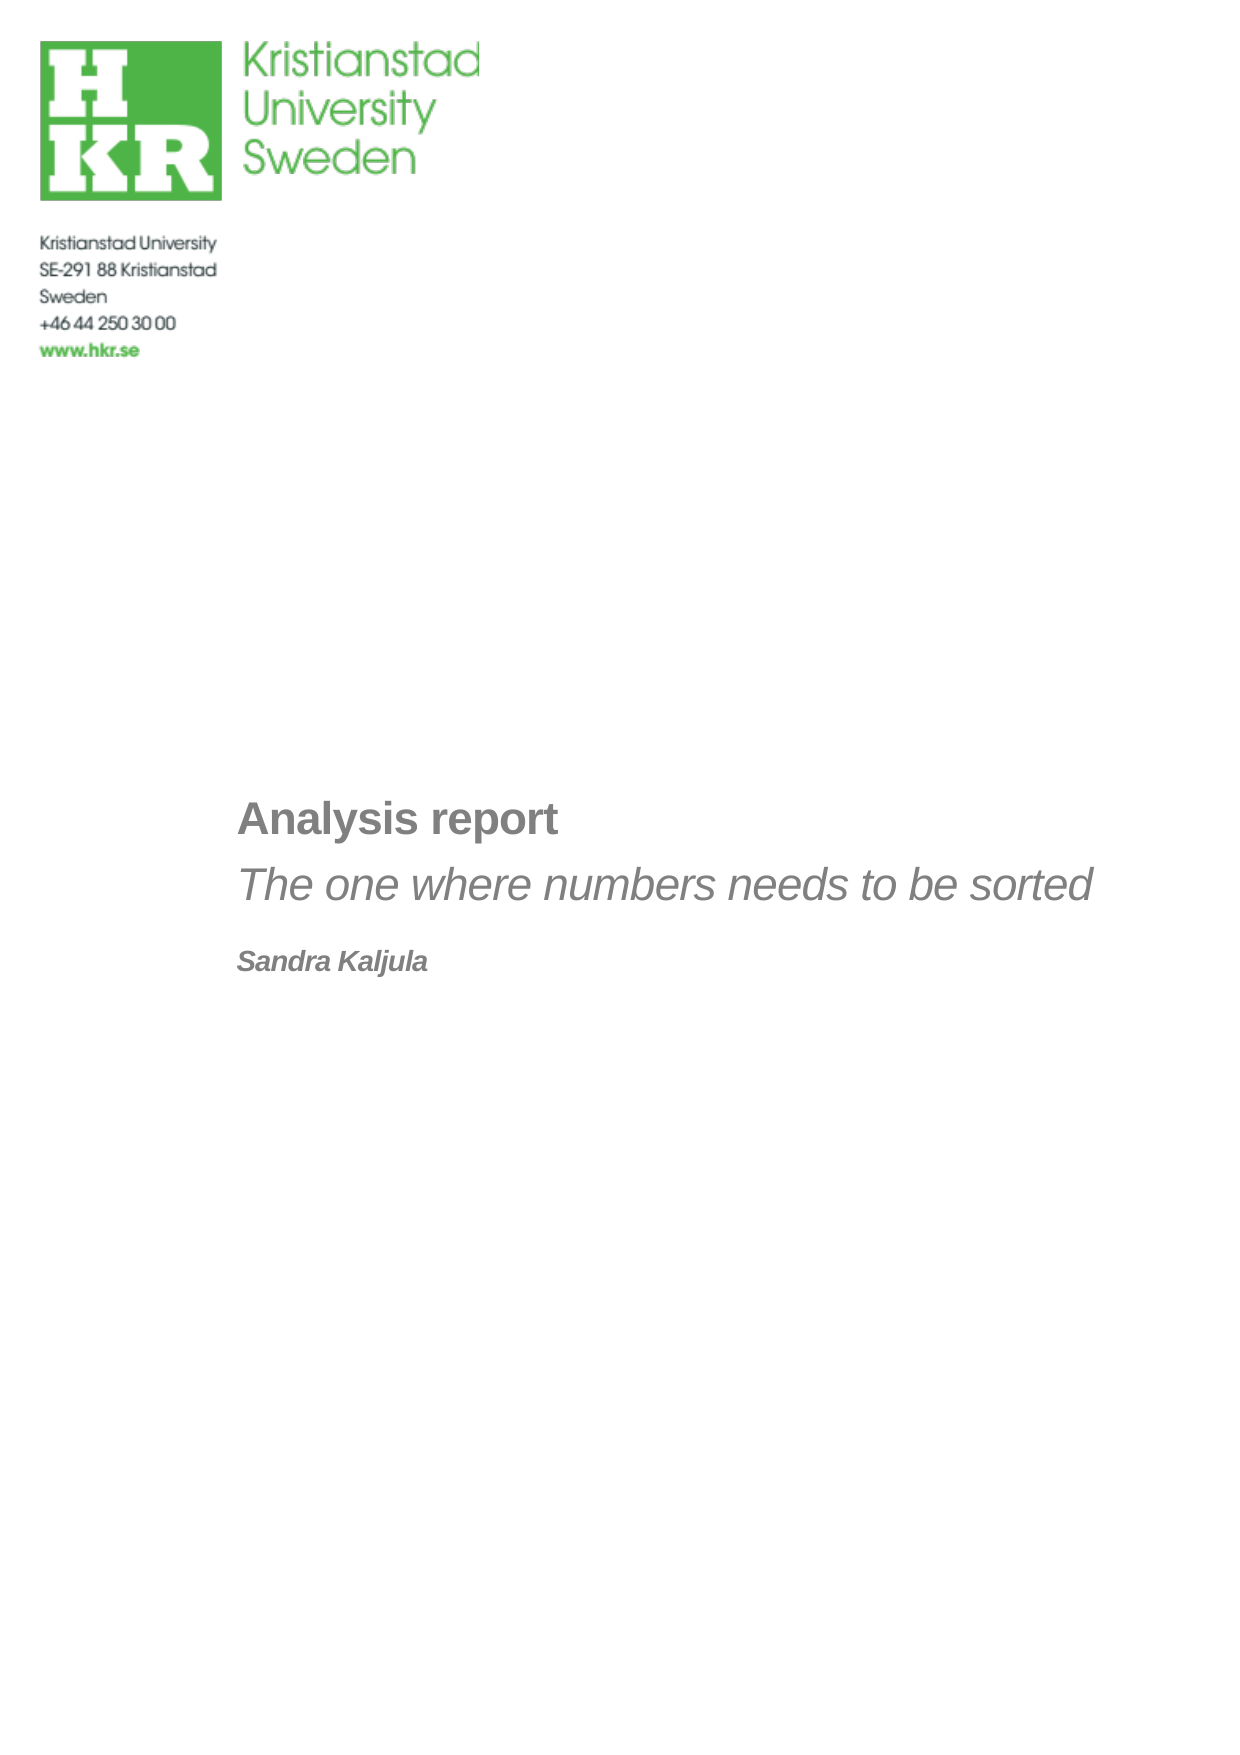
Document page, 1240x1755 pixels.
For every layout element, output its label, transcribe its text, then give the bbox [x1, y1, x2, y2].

text The one where numbers needs to be sorted [236, 844, 1107, 911]
text Analysis report [236, 777, 1107, 844]
text Sandra Kaljula [236, 944, 1107, 978]
